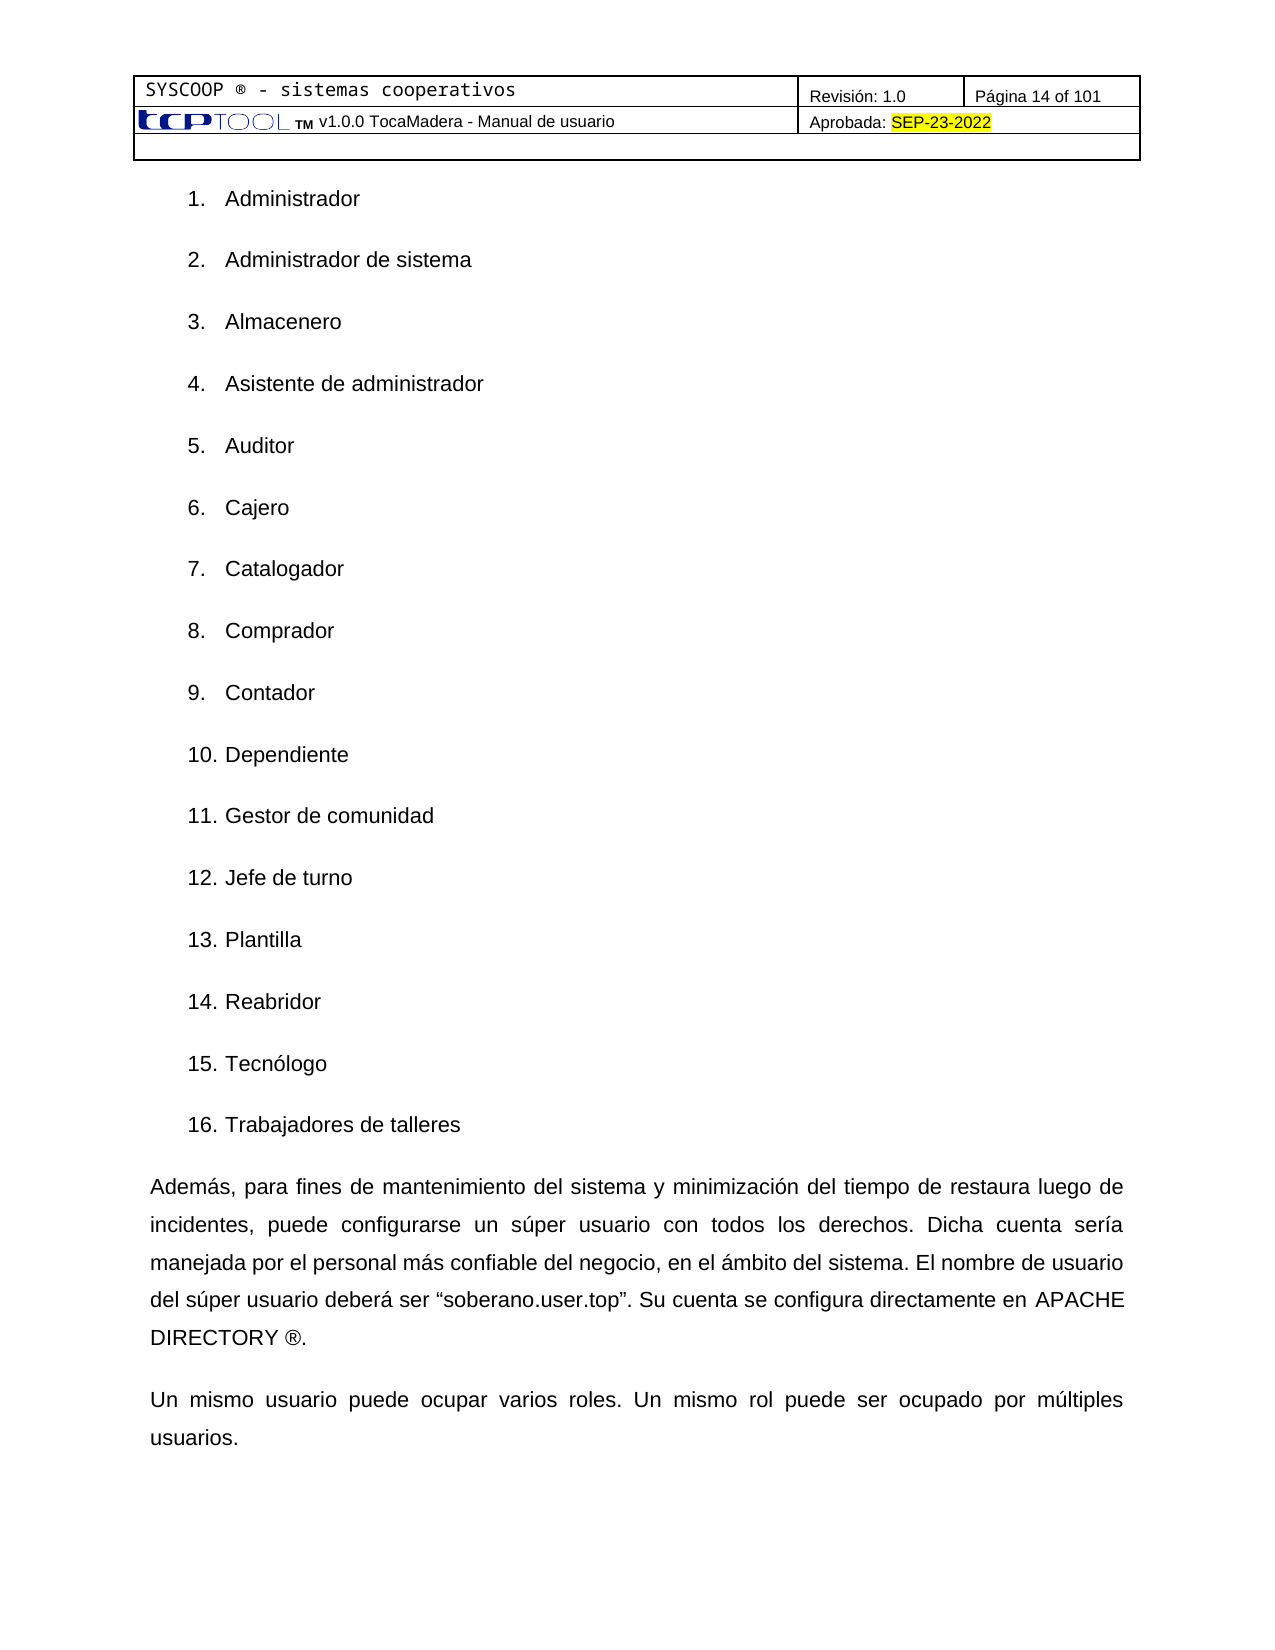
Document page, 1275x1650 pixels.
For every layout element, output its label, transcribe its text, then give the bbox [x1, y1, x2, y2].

list Administrador [187, 186, 1125, 211]
list Almacenero [187, 309, 1125, 334]
list Administrador de sistema [187, 247, 1125, 273]
list Catalogador [187, 556, 1125, 581]
list Tecnólogo [187, 1050, 1125, 1076]
list Cajero [187, 494, 1125, 520]
list Reabridor [187, 989, 1125, 1014]
list Contador [187, 680, 1125, 705]
list Trabajadores de talleres [187, 1112, 1125, 1137]
list Auditor [187, 433, 1125, 458]
list Jefe de turno [187, 865, 1125, 890]
picture [138, 110, 290, 130]
text Además, para fines de mantenimiento del sistema y minimización del tiempo de restaura luego de incidentes, puede configurarse un súper usuario con todos los derechos. Dicha cuenta sería manejada por el personal más confiable del negocio, en el ámbito del sistema. El nombre de usuario del súper usuario deberá ser “soberano.user.top”. Su cuenta se configura directamente en APACHE DIRECTORY ®. [150, 1174, 1125, 1350]
list Plantilla [187, 927, 1125, 952]
list Comprador [187, 618, 1125, 643]
list Dependiente [187, 742, 1125, 767]
text Un mismo usuario puede ocupar varios roles. Un mismo rol puede ser ocupado por múltiples usuarios. [150, 1387, 1125, 1450]
list Gestor de comunidad [187, 803, 1125, 828]
list Asistente de administrador [187, 371, 1125, 396]
